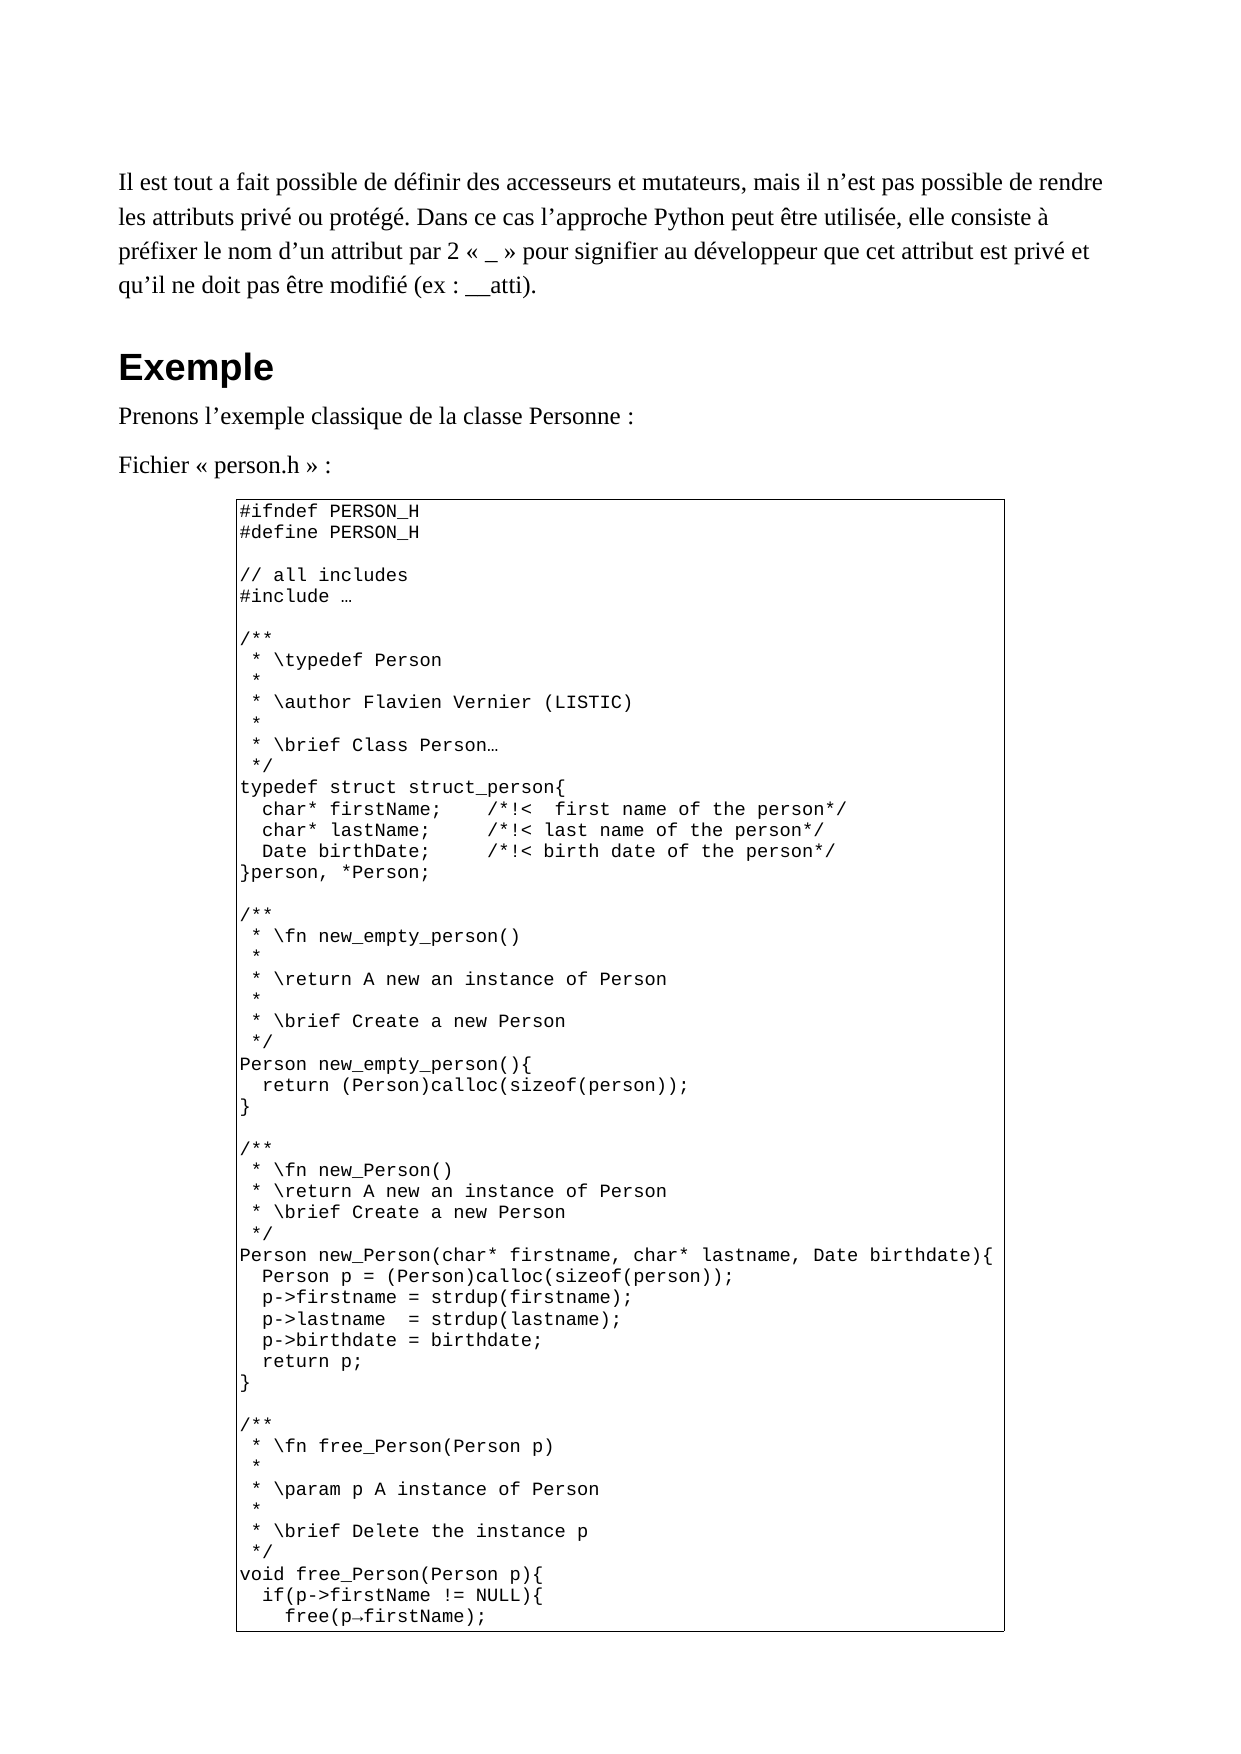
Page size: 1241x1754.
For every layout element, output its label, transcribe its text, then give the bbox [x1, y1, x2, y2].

text * \typedef Person [237, 648, 1004, 669]
text Person p = (Person)calloc(sizeof(person)); [237, 1264, 1004, 1285]
text * [237, 711, 1004, 733]
text * [237, 945, 1004, 966]
text Person new_Person(char* firstname, char* lastname, Date birthdate){ [237, 1243, 1004, 1264]
text return (Person)calloc(sizeof(person)); [237, 1073, 1004, 1094]
text * \return A new an instance of Person [237, 1179, 1004, 1200]
text Il est tout a fait possible de définir des accesseurs et mutateurs, mais il n’est pas possible de rendre les attributs privé ou protégé. Dans ce cas l’approche Python peut être utilisée, elle consiste à préfixer le nom d’un attribut par 2 « _ » pour signifier au développeur que cet attribut est privé et qu’il ne doit pas être modifié (ex : __atti). [118, 167, 1122, 299]
text * \return A new an instance of Person [237, 966, 1004, 988]
text * [237, 1498, 1004, 1519]
text * \fn new_Person() [237, 1158, 1004, 1179]
text * \param p A instance of Person [237, 1476, 1004, 1498]
text } [237, 1370, 1004, 1394]
text Person new_empty_person(){ [237, 1051, 1004, 1073]
text /** [237, 903, 1004, 924]
text * \author Flavien Vernier (LISTIC) [237, 690, 1004, 711]
text */ [237, 1221, 1004, 1243]
text /** [237, 1413, 1004, 1434]
text char* lastName; /*!< last name of the person*/ [237, 818, 1004, 839]
text } [237, 1094, 1004, 1118]
text }person, *Person; [237, 860, 1004, 884]
text if(p->firstName != NULL){ [237, 1583, 1004, 1604]
subtitle Exemple [118, 345, 1122, 388]
text * \fn new_empty_person() [237, 924, 1004, 945]
text #ifndef PERSON_H [237, 500, 1004, 520]
text /** [237, 626, 1004, 648]
text Prenons l’exemple classique de la classe Personne : [118, 401, 1122, 429]
text * \brief Class Person… [237, 733, 1004, 754]
text free(p→firstName); [237, 1604, 1004, 1631]
text void free_Person(Person p){ [237, 1561, 1004, 1583]
text p->lastname = strdup(lastname); [237, 1306, 1004, 1328]
text * [237, 988, 1004, 1009]
text * [237, 1455, 1004, 1476]
text */ [237, 1540, 1004, 1561]
text #include … [237, 584, 1004, 608]
text p->birthdate = birthdate; [237, 1328, 1004, 1349]
text Date birthDate; /*!< birth date of the person*/ [237, 839, 1004, 860]
text */ [237, 1030, 1004, 1051]
text Fichier « person.h » : [118, 450, 1122, 479]
text #define PERSON_H [237, 520, 1004, 544]
text * \fn free_Person(Person p) [237, 1434, 1004, 1455]
text return p; [237, 1349, 1004, 1370]
text * \brief Create a new Person [237, 1009, 1004, 1030]
text * \brief Create a new Person [237, 1200, 1004, 1221]
text p->firstname = strdup(firstname); [237, 1285, 1004, 1306]
text */ [237, 754, 1004, 775]
text typedef struct struct_person{ [237, 775, 1004, 796]
text /** [237, 1136, 1004, 1158]
text char* firstName; /*!< first name of the person*/ [237, 796, 1004, 818]
text // all includes [237, 563, 1004, 584]
text * \brief Delete the instance p [237, 1519, 1004, 1540]
text * [237, 669, 1004, 690]
